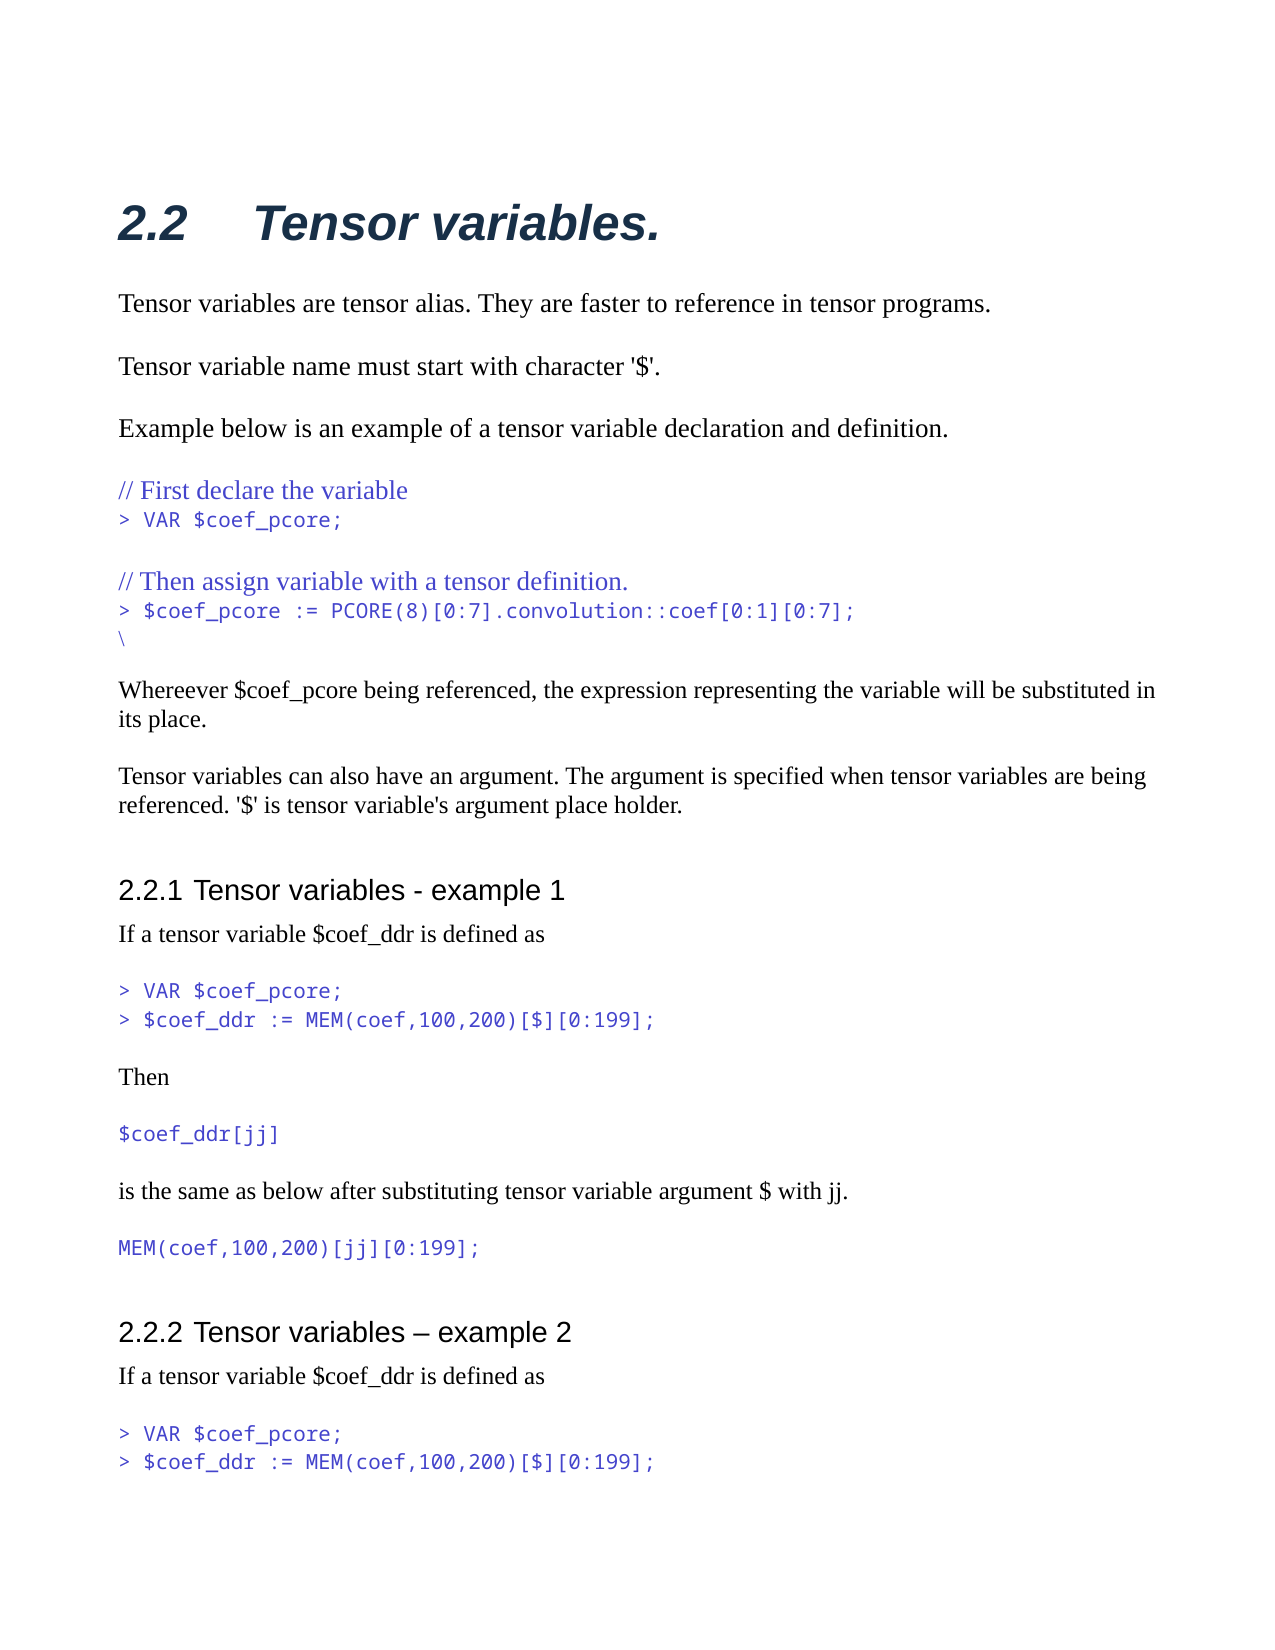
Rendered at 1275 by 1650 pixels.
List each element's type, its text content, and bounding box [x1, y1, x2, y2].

text > VAR $coef_pcore; [118, 976, 1157, 1005]
text If a tensor variable $coef_ddr is defined as [118, 919, 1157, 947]
text \ [118, 625, 1157, 651]
text Tensor variables can also have an argument. The argument is specified when tensor variables are being referenced. '$' is tensor variable's argument place holder. [118, 761, 1157, 819]
text If a tensor variable $coef_ddr is defined as [118, 1361, 1157, 1390]
text // Then assign variable with a tensor definition. [118, 565, 1157, 596]
text Whereever $coef_pcore being referenced, the expression representing the variable will be substituted in its place. [118, 675, 1157, 733]
text Example below is an example of a tensor variable declaration and definition. [118, 412, 1157, 443]
text // First declare the variable [118, 474, 1157, 506]
text is the same as below after substituting tensor variable argument $ with jj. [118, 1176, 1157, 1205]
subtitle Tensor variables – example 2 [118, 1315, 1157, 1349]
text > $coef_ddr := MEM(coef,100,200)[$][0:199]; [118, 1447, 1157, 1476]
text > VAR $coef_pcore; [118, 506, 1157, 534]
subtitle Tensor variables - example 1 [118, 873, 1157, 906]
text Tensor variable name must start with character '$'. [118, 350, 1157, 381]
text MEM(coef,100,200)[jj][0:199]; [118, 1233, 1157, 1262]
text $coef_ddr[jj] [118, 1119, 1157, 1147]
text > $coef_pcore := PCORE(8)[0:7].convolution::coef[0:1][0:7]; [118, 596, 1157, 625]
text > $coef_ddr := MEM(coef,100,200)[$][0:199]; [118, 1005, 1157, 1033]
text Then [118, 1062, 1157, 1091]
subtitle Tensor variables. [118, 193, 1157, 251]
text Tensor variables are tensor alias. They are faster to reference in tensor programs. [118, 288, 1157, 319]
text > VAR $coef_pcore; [118, 1419, 1157, 1447]
